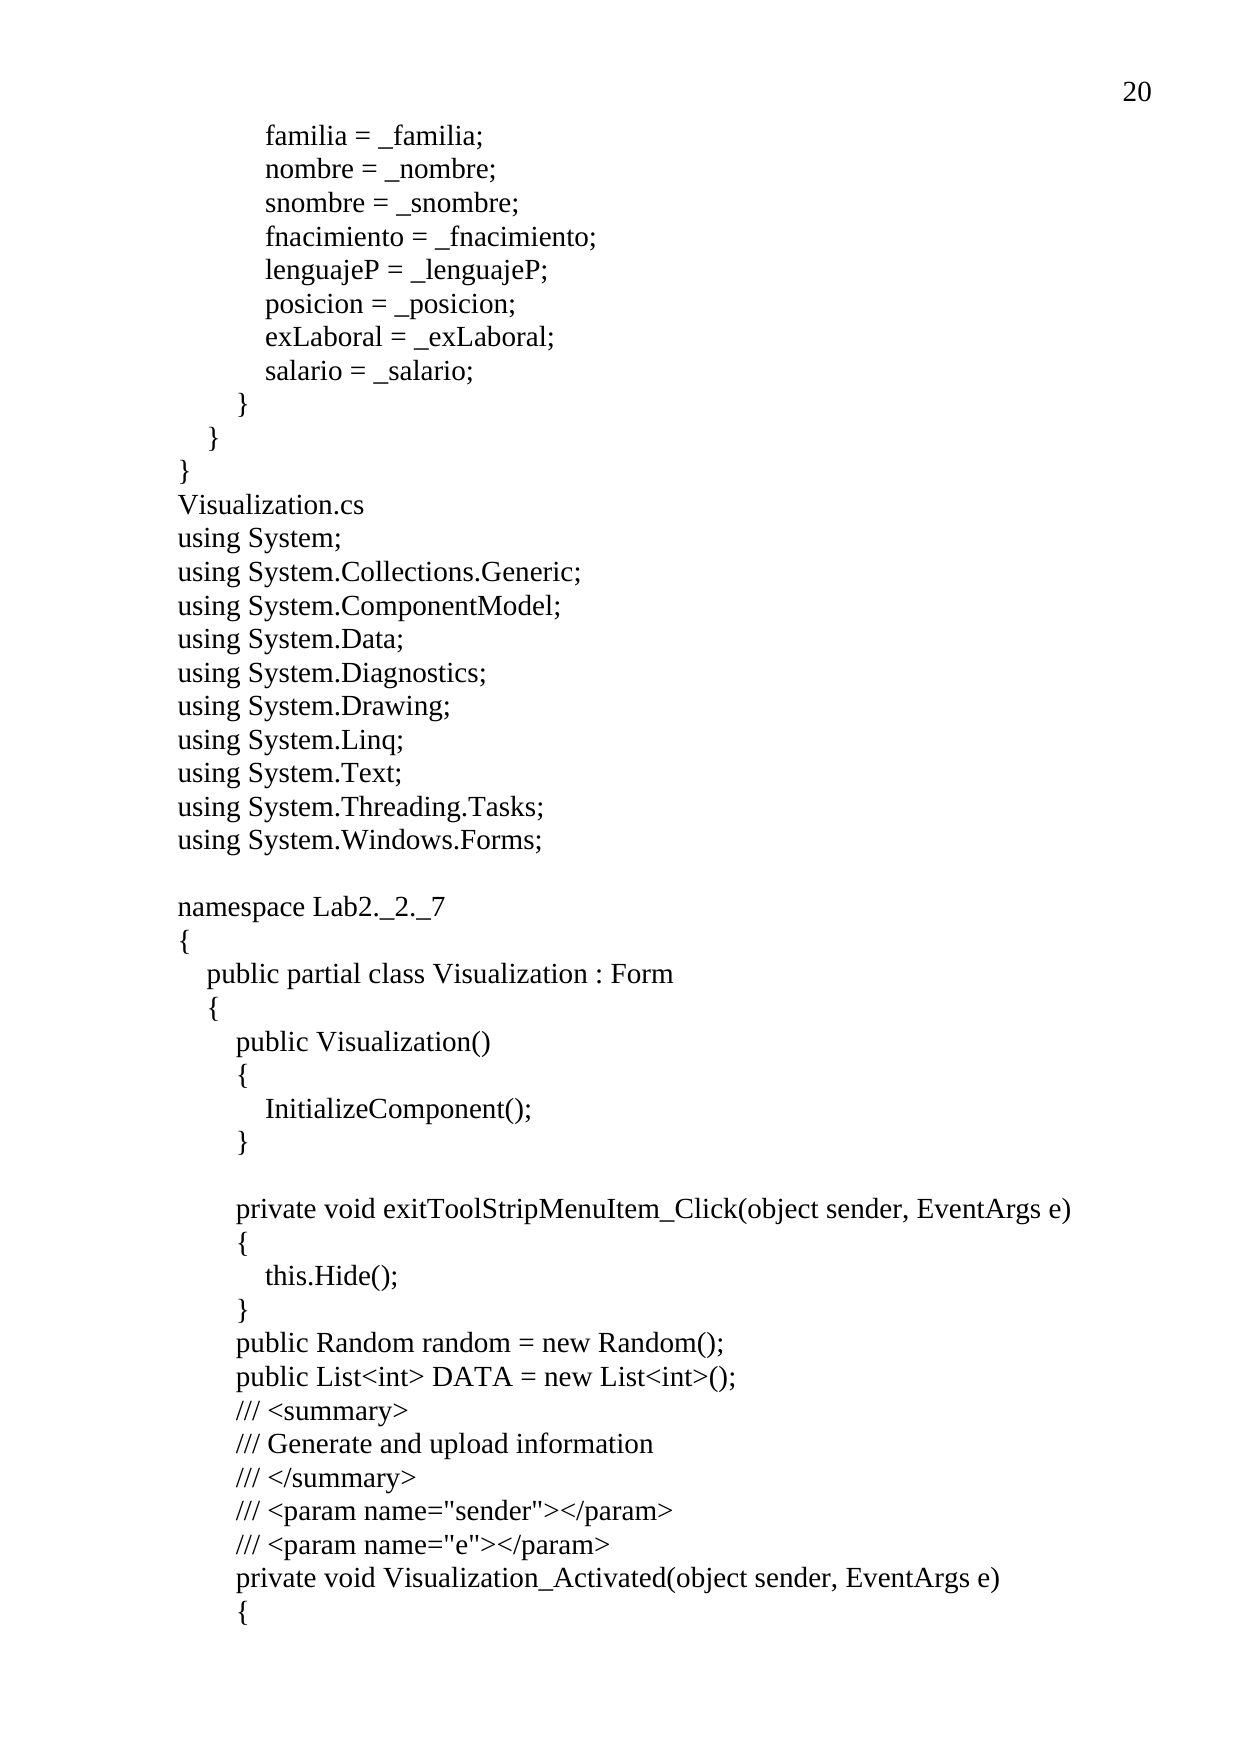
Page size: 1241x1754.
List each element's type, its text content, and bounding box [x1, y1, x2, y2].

text nombre = _nombre; [177, 152, 1152, 185]
text InitializeComponent(); [177, 1091, 1152, 1124]
text salario = _salario; [177, 353, 1152, 386]
text } [177, 386, 1152, 420]
text using System.Linq; [177, 722, 1152, 755]
text /// <param name="sender"></param> [177, 1493, 1152, 1527]
text private void Visualization_Activated(object sender, EventArgs e) [177, 1560, 1152, 1594]
text /// <summary> [177, 1393, 1152, 1426]
text using System.Drawing; [177, 688, 1152, 722]
text { [177, 1057, 1152, 1091]
text /// </summary> [177, 1460, 1152, 1493]
text using System.Text; [177, 755, 1152, 789]
text { [177, 923, 1152, 957]
text using System.ComponentModel; [177, 588, 1152, 621]
text { [177, 990, 1152, 1024]
text namespace Lab2._2._7 [177, 889, 1152, 923]
text private void exitToolStripMenuItem_Click(object sender, EventArgs e) [177, 1191, 1152, 1225]
text } [177, 420, 1152, 453]
text { [177, 1594, 1152, 1627]
text lenguajeP = _lenguajeP; [177, 252, 1152, 286]
text snombre = _snombre; [177, 185, 1152, 219]
text familia = _familia; [177, 118, 1152, 152]
text using System.Threading.Tasks; [177, 789, 1152, 822]
text using System; [177, 521, 1152, 554]
text exLaboral = _exLaboral; [177, 319, 1152, 353]
text /// <param name="e"></param> [177, 1527, 1152, 1560]
text using System.Windows.Forms; [177, 822, 1152, 856]
text { [177, 1225, 1152, 1258]
text using System.Diagnostics; [177, 655, 1152, 688]
text } [177, 453, 1152, 487]
text public Random random = new Random(); [177, 1326, 1152, 1359]
text } [177, 1124, 1152, 1158]
text /// Generate and upload information [177, 1426, 1152, 1460]
text } [177, 1292, 1152, 1326]
text using System.Data; [177, 621, 1152, 655]
text posicion = _posicion; [177, 286, 1152, 319]
text public List<int> DATA = new List<int>(); [177, 1359, 1152, 1393]
text public partial class Visualization : Form [177, 957, 1152, 990]
text public Visualization() [177, 1024, 1152, 1057]
text fnacimiento = _fnacimiento; [177, 219, 1152, 252]
text using System.Collections.Generic; [177, 554, 1152, 588]
text Visualization.cs [177, 487, 1152, 521]
text this.Hide(); [177, 1258, 1152, 1292]
